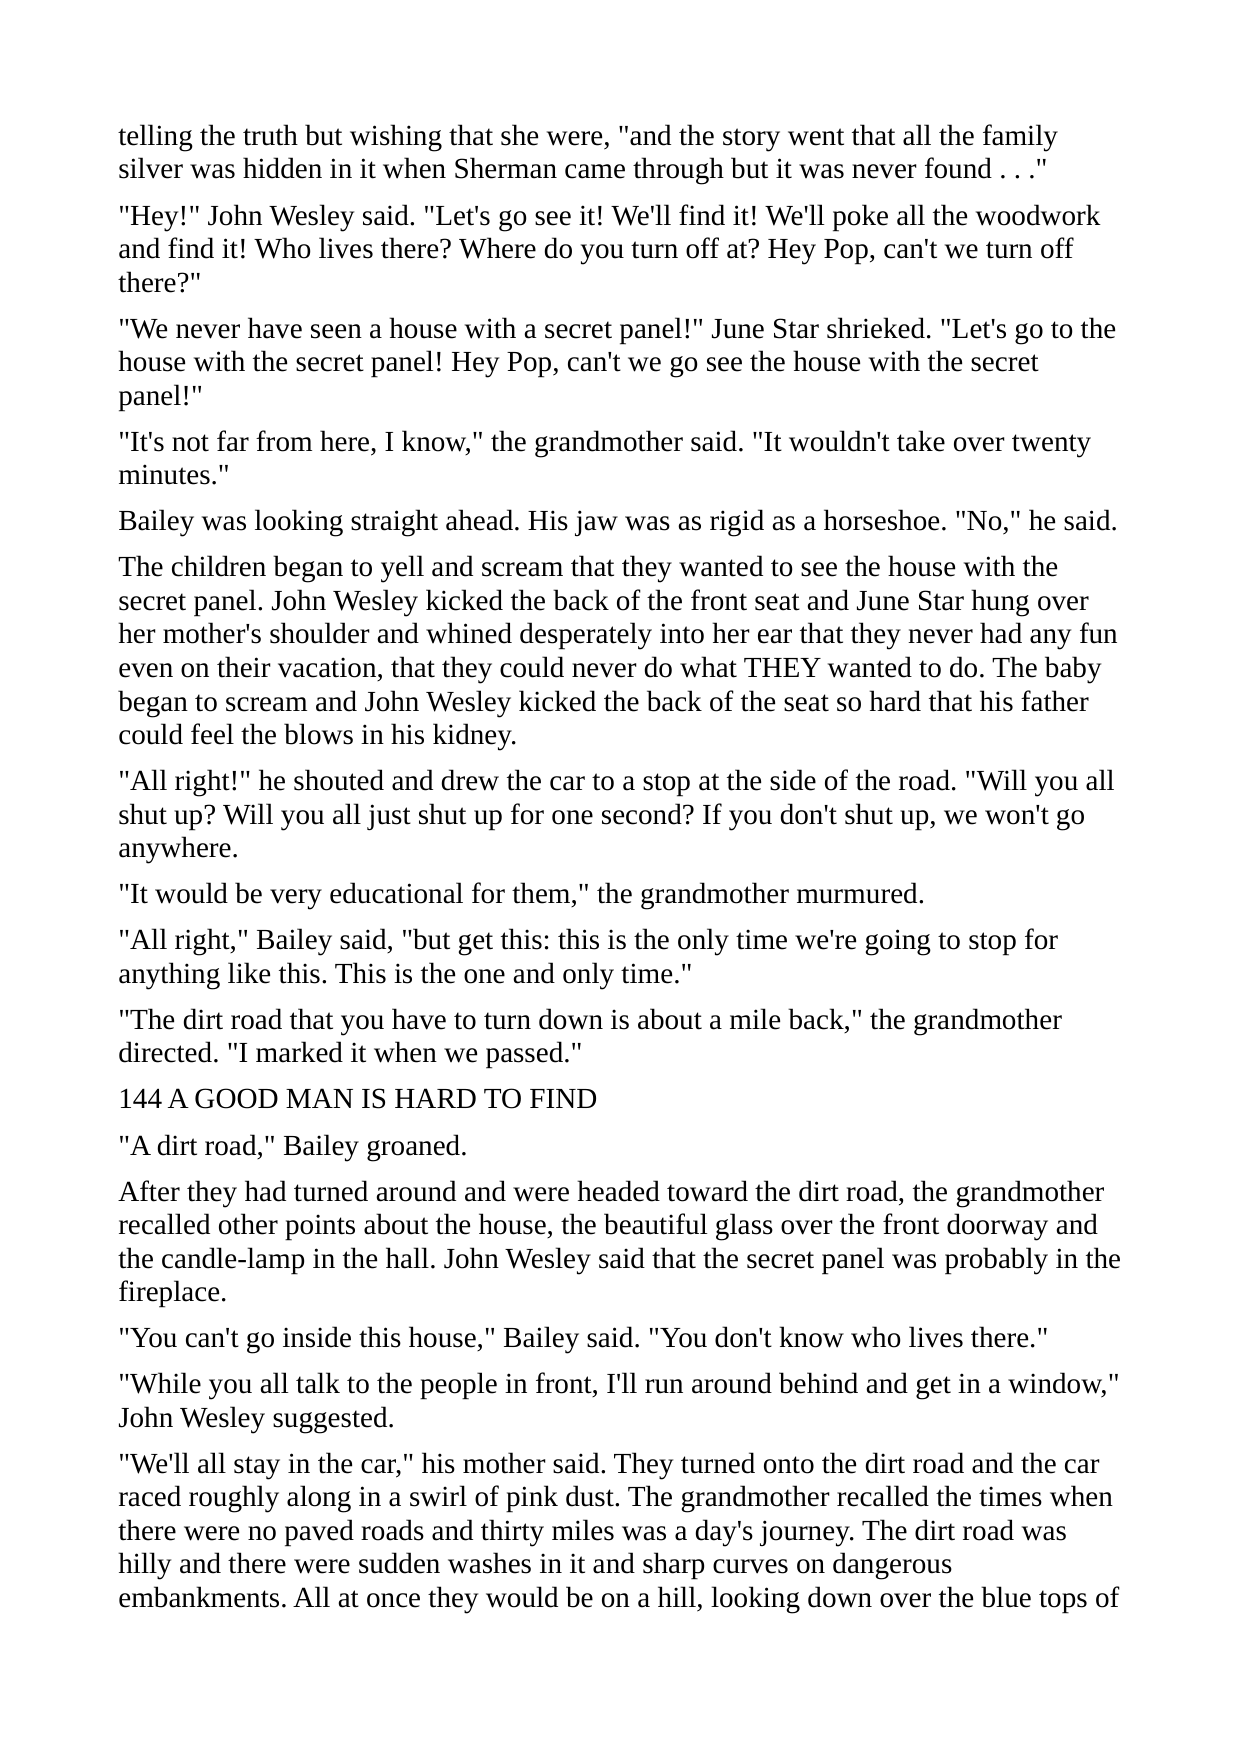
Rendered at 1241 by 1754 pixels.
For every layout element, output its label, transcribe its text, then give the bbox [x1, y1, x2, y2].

text "It's not far from here, I know," the grandmother said. "It wouldn't take over twenty minutes." [118, 424, 1122, 491]
text "We'll all stay in the car," his mother said. They turned onto the dirt road and the car raced roughly along in a swirl of pink dust. The grandmother recalled the times when there were no paved roads and thirty miles was a day's journey. The dirt road was hilly and there were sudden washes in it and sharp curves on dangerous embankments. All at once they would be on a hill, looking down over the blue tops of [118, 1446, 1122, 1614]
text "Hey!" John Wesley said. "Let's go see it! We'll find it! We'll poke all the woodwork and find it! Who lives there? Where do you turn off at? Hey Pop, can't we turn off there?" [118, 198, 1122, 298]
text "All right," Bailey said, "but get this: this is the only time we're going to stop for anything like this. This is the one and only time." [118, 922, 1122, 989]
text "We never have seen a house with a secret panel!" June Star shrieked. "Let's go to the house with the secret panel! Hey Pop, can't we go see the house with the secret panel!" [118, 311, 1122, 411]
text 144 A GOOD MAN IS HARD TO FIND [118, 1082, 1122, 1115]
text "It would be very educational for them," the grandmother murmured. [118, 876, 1122, 910]
text "The dirt road that you have to turn down is about a mile back," the grandmother directed. "I marked it when we passed." [118, 1002, 1122, 1069]
text "All right!" he shouted and drew the car to a stop at the side of the road. "Will you all shut up? Will you all just shut up for one second? If you don't shut up, we won't go anywhere. [118, 763, 1122, 864]
text "A dirt road," Bailey groaned. [118, 1128, 1122, 1161]
text Bailey was looking straight ahead. His jaw was as rigid as a horseshoe. "No," he said. [118, 503, 1122, 537]
text "You can't go inside this house," Bailey said. "You don't know who lives there." [118, 1320, 1122, 1354]
text telling the truth but wishing that she were, "and the story went that all the family silver was hidden in it when Sherman came through but it was never found . . ." [118, 118, 1122, 185]
text After they had turned around and were headed toward the dirt road, the grandmother recalled other points about the house, the beautiful glass over the front doorway and the candle-lamp in the hall. John Wesley said that the secret panel was probably in the fireplace. [118, 1174, 1122, 1308]
text "While you all talk to the people in front, I'll run around behind and get in a window," John Wesley suggested. [118, 1366, 1122, 1433]
text The children began to yell and scream that they wanted to see the house with the secret panel. John Wesley kicked the back of the front seat and June Star hung over her mother's shoulder and whined desperately into her ear that they never had any fun even on their vacation, that they could never do what THEY wanted to do. The baby began to scream and John Wesley kicked the back of the seat so hard that his father could feel the blows in his kidney. [118, 549, 1122, 751]
